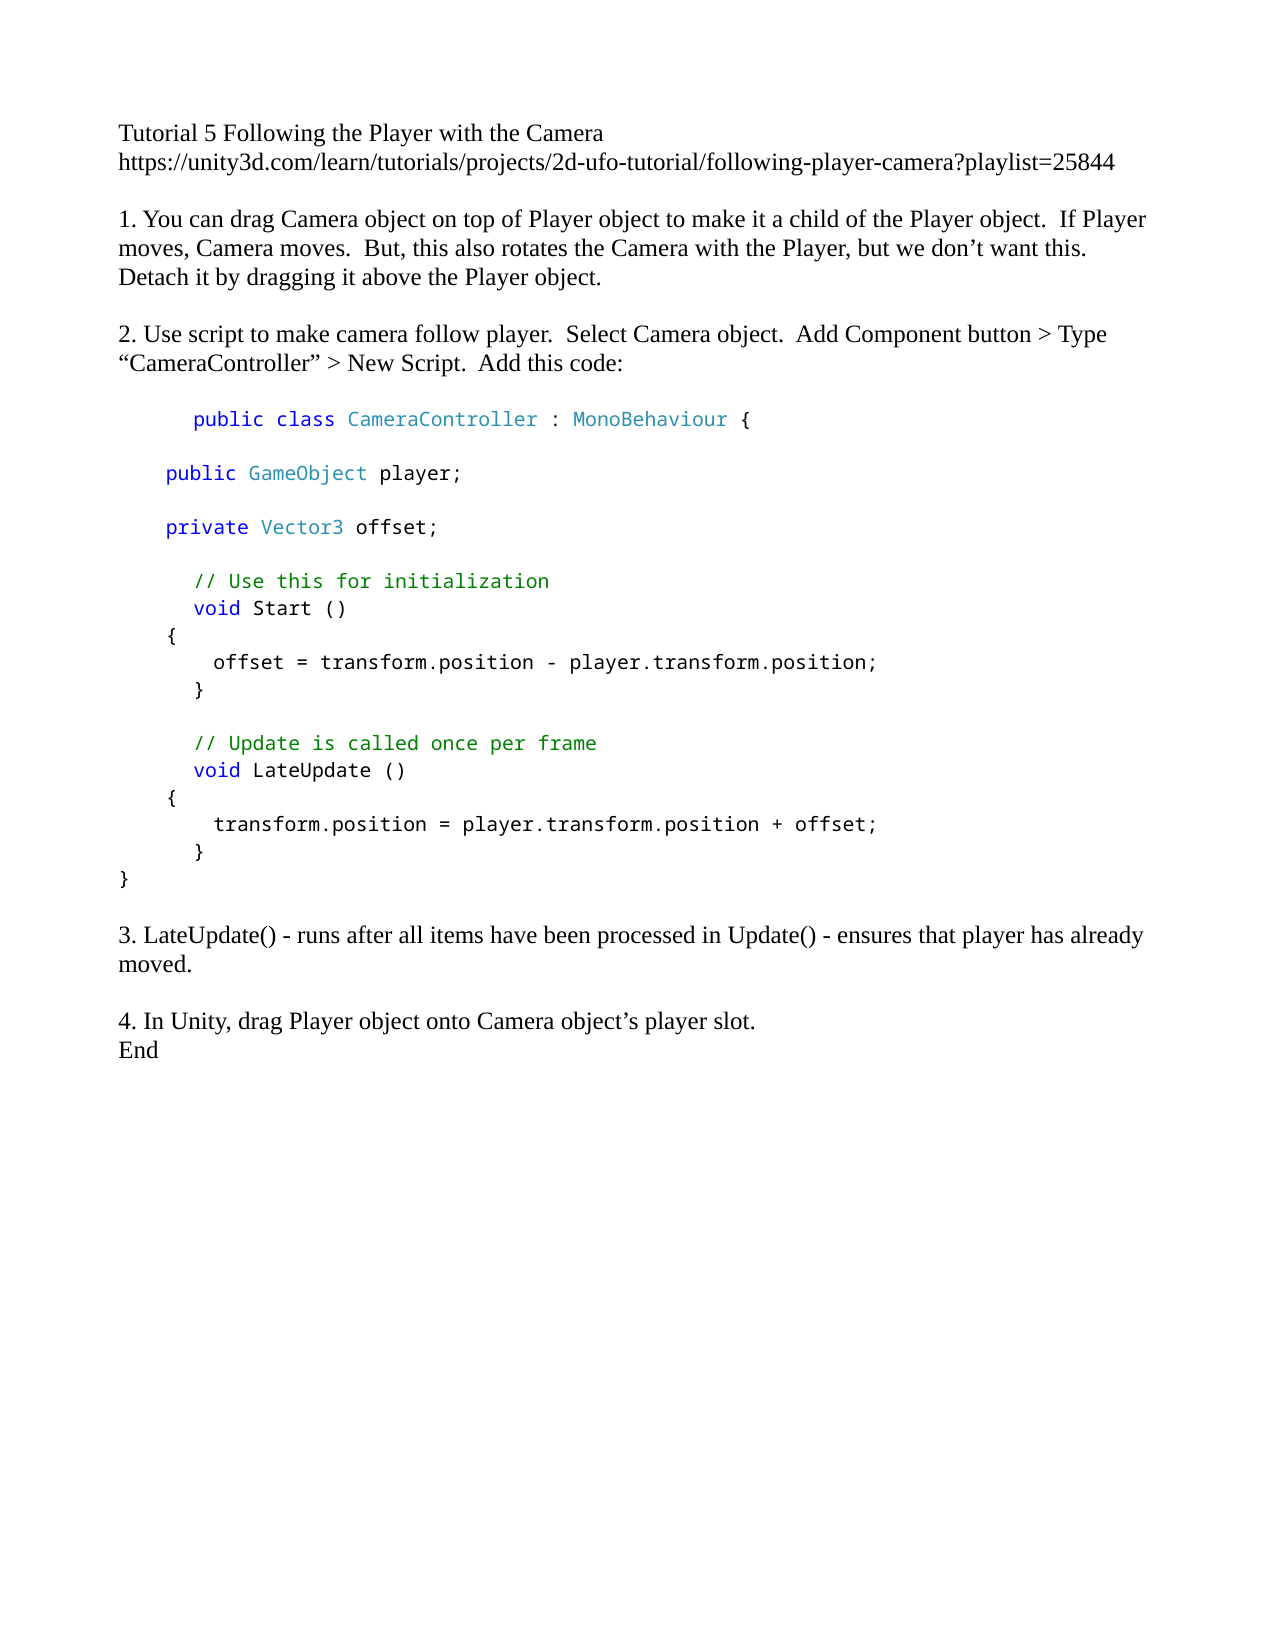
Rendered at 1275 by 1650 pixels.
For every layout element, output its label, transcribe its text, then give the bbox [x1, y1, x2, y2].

text End [118, 1035, 1157, 1064]
text void LateUpdate () [118, 756, 1157, 783]
text https://unity3d.com/learn/tutorials/projects/2d-ufo-tutorial/following-player-camera?playlist=25844 [118, 147, 1157, 176]
text // Use this for initialization [118, 567, 1157, 594]
text } [118, 675, 1157, 702]
text transform.position = player.transform.position + offset; [118, 810, 1157, 837]
text public GameObject player; [118, 459, 1157, 487]
text void Start () [118, 594, 1157, 621]
text // Update is called once per frame [118, 729, 1157, 756]
text offset = transform.position - player.transform.position; [118, 648, 1157, 675]
text Tutorial 5 Following the Player with the Camera [118, 118, 1157, 147]
text 1. You can drag Camera object on top of Player object to make it a child of the Player object. If Player moves, Camera moves. But, this also rotates the Camera with the Player, but we don’t want this. Detach it by dragging it above the Player object. [118, 204, 1157, 291]
text 3. LateUpdate() - runs after all items have been processed in Update() - ensures that player has already moved. [118, 920, 1157, 977]
text { [118, 783, 1157, 810]
text public class CameraController : MonoBehaviour { [118, 406, 1157, 433]
text } [118, 837, 1157, 864]
text 4. In Unity, drag Player object onto Camera object’s player slot. [118, 1006, 1157, 1035]
text } [118, 864, 1157, 891]
text { [118, 621, 1157, 648]
text private Vector3 offset; [118, 513, 1157, 541]
text 2. Use script to make camera follow player. Select Camera object. Add Component button > Type “CameraController” > New Script. Add this code: [118, 319, 1157, 377]
